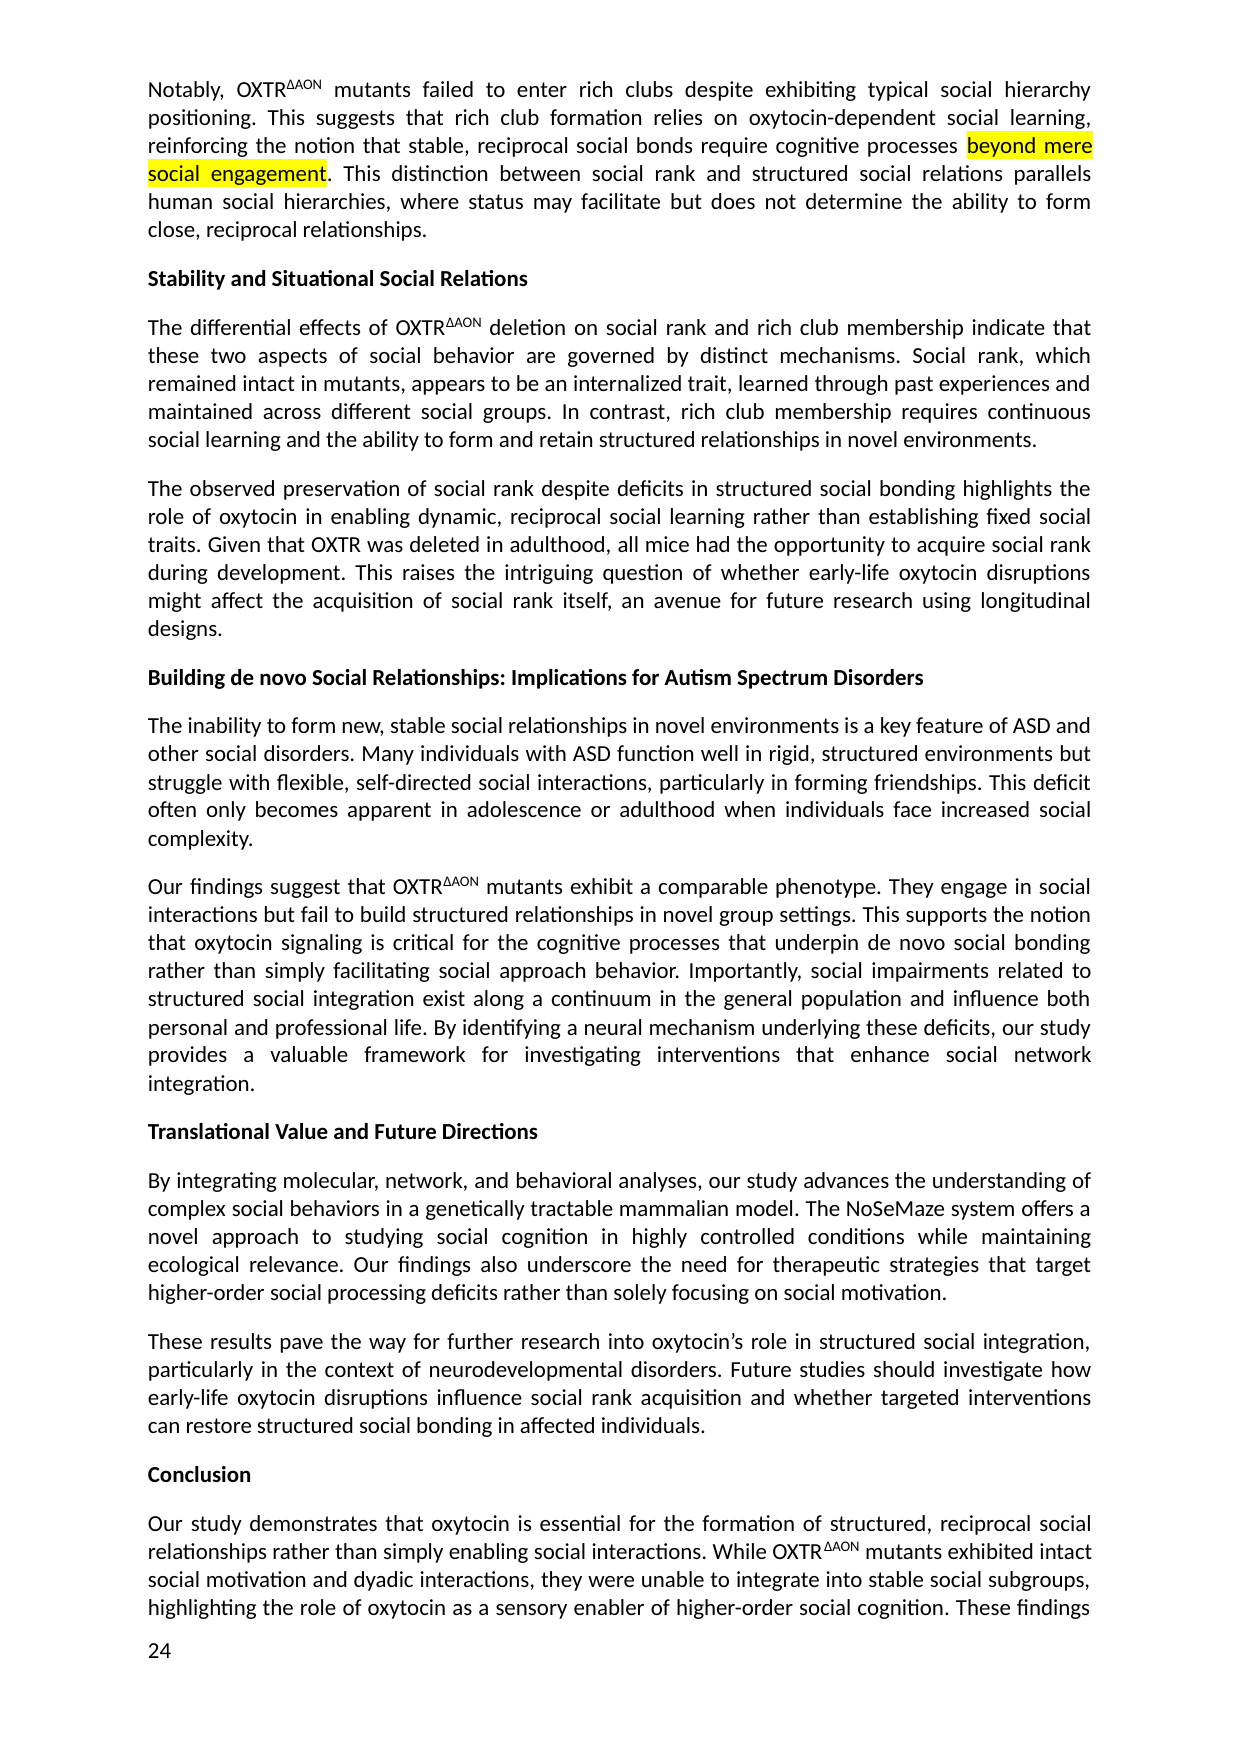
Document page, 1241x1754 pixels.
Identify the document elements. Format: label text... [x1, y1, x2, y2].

text The observed preservation of social rank despite deficits in structured social bonding highlights the role of oxytocin in enabling dynamic, reciprocal social learning rather than establishing fixed social traits. Given that OXTR was deleted in adulthood, all mice had the opportunity to acquire social rank during development. This raises the intriguing question of whether early-life oxytocin disruptions might affect the acquisition of social rank itself, an avenue for future research using longitudinal designs. [148, 474, 1093, 642]
text These results pave the way for further research into oxytocin’s role in structured social integration, particularly in the context of neurodevelopmental disorders. Future studies should investigate how early-life oxytocin disruptions influence social rank acquisition and whether targeted interventions can restore structured social bonding in affected individuals. [148, 1327, 1093, 1439]
subtitle Building de novo Social Relationships: Implications for Autism Spectrum Disorders [148, 663, 1093, 691]
text Notably, OXTRΔAON mutants failed to enter rich clubs despite exhibiting typical social hierarchy positioning. This suggests that rich club formation relies on oxytocin-dependent social learning, reinforcing the notion that stable, reciprocal social bonds require cognitive processes beyond mere social engagement. This distinction between social rank and structured social relations parallels human social hierarchies, where status may facilitate but does not determine the ability to form close, reciprocal relationships. [148, 75, 1093, 243]
text By integrating molecular, network, and behavioral analyses, our study advances the understanding of complex social behaviors in a genetically tractable mammalian model. The NoSeMaze system offers a novel approach to studying social cognition in highly controlled conditions while maintaining ecological relevance. Our findings also underscore the need for therapeutic strategies that target higher-order social processing deficits rather than solely focusing on social motivation. [148, 1166, 1093, 1306]
text The differential effects of OXTRΔAON deletion on social rank and rich club membership indicate that these two aspects of social behavior are governed by distinct mechanisms. Social rank, which remained intact in mutants, appears to be an internalized trait, learned through past experiences and maintained across different social groups. In contrast, rich club membership requires continuous social learning and the ability to form and retain structured relationships in novel environments. [148, 313, 1093, 453]
text Our findings suggest that OXTRΔAON mutants exhibit a comparable phenotype. They engage in social interactions but fail to build structured relationships in novel group settings. This supports the notion that oxytocin signaling is critical for the cognitive processes that underpin de novo social bonding rather than simply facilitating social approach behavior. Importantly, social impairments related to structured social integration exist along a continuum in the general population and influence both personal and professional life. By identifying a neural mechanism underlying these deficits, our study provides a valuable framework for investigating interventions that enhance social network integration. [148, 872, 1093, 1097]
subtitle Conclusion [148, 1460, 1093, 1488]
text Our study demonstrates that oxytocin is essential for the formation of structured, reciprocal social relationships rather than simply enabling social interactions. While OXTRΔAON mutants exhibited intact social motivation and dyadic interactions, they were unable to integrate into stable social subgroups, highlighting the role of oxytocin as a sensory enabler of higher-order social cognition. These findings [148, 1509, 1093, 1621]
text The inability to form new, stable social relationships in novel environments is a key feature of ASD and other social disorders. Many individuals with ASD function well in rigid, structured environments but struggle with flexible, self-directed social interactions, particularly in forming friendships. This deficit often only becomes apparent in adolescence or adulthood when individuals face increased social complexity. [148, 712, 1093, 852]
subtitle Stability and Situational Social Relations [148, 264, 1093, 292]
subtitle Translational Value and Future Directions [148, 1117, 1093, 1146]
